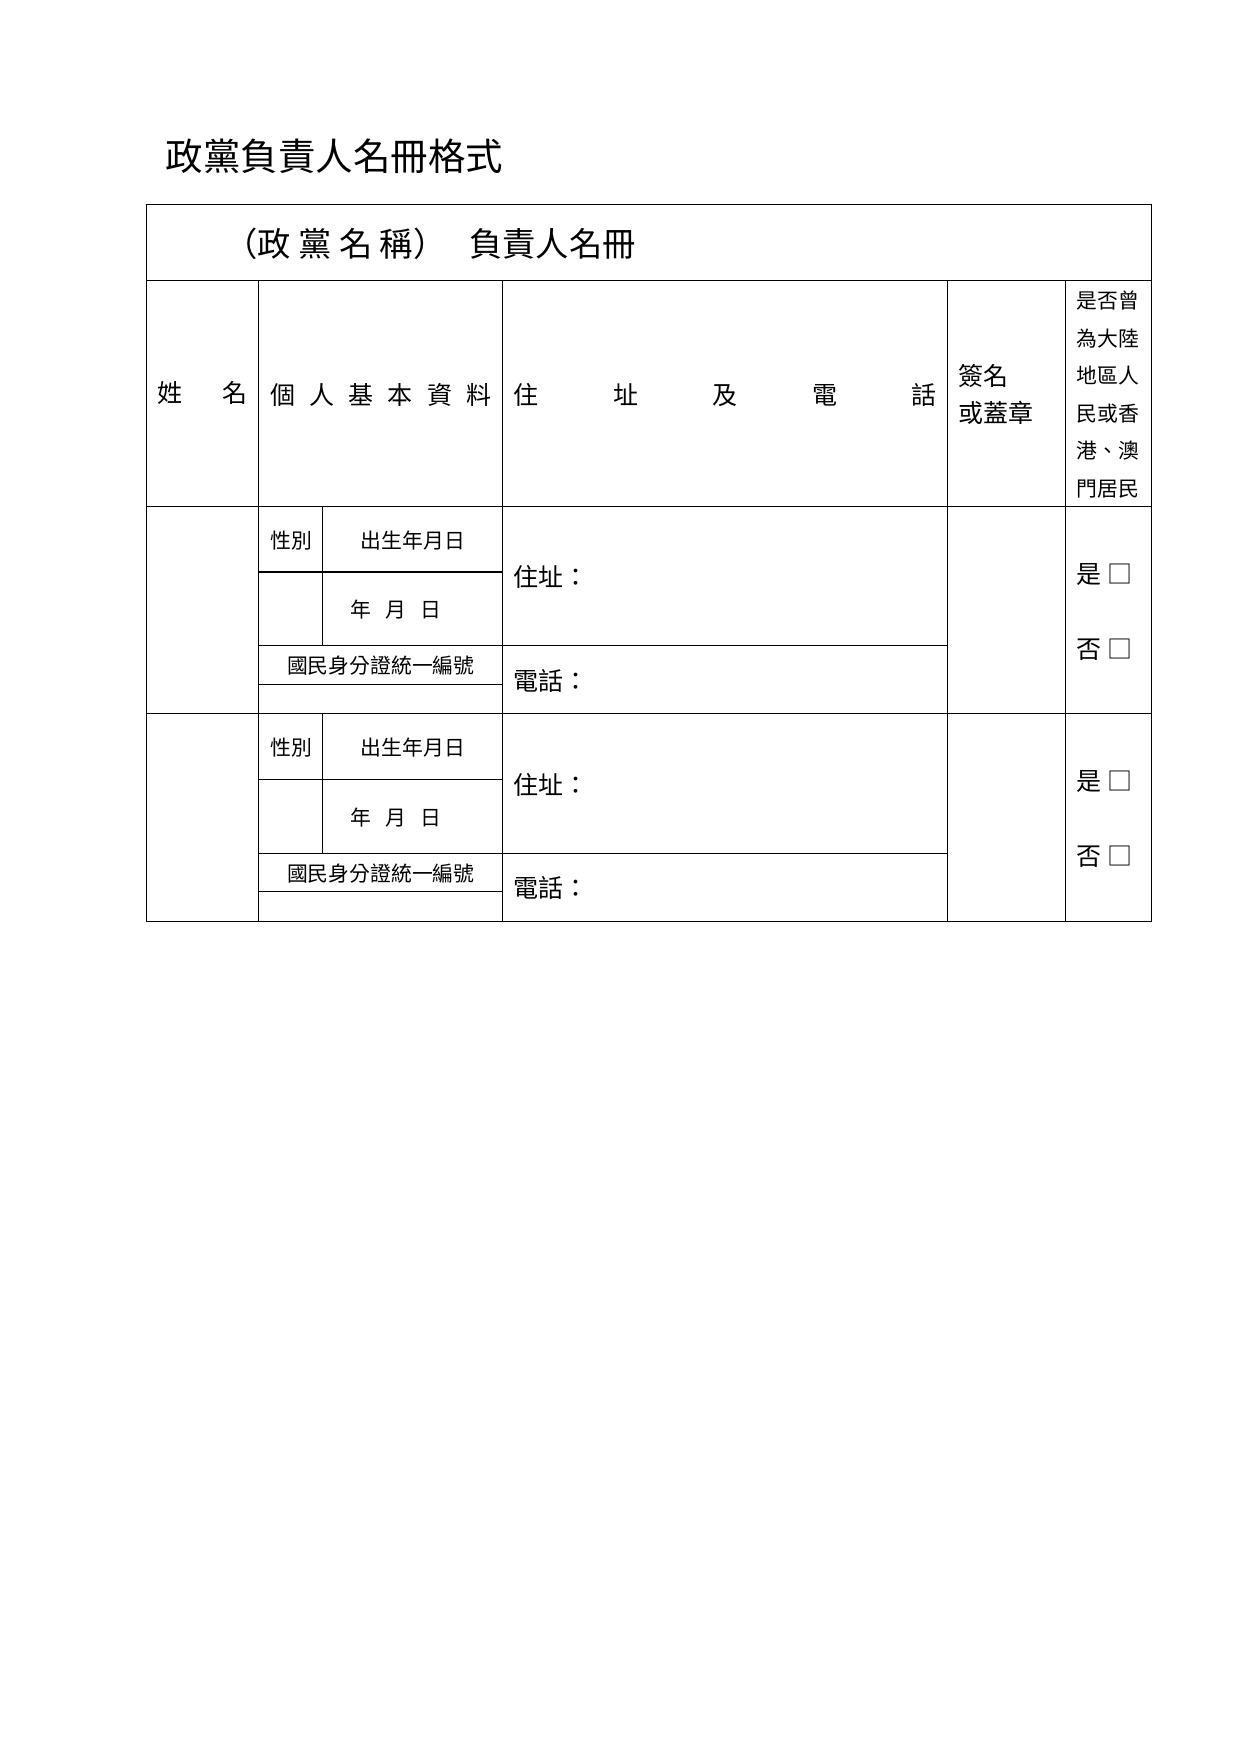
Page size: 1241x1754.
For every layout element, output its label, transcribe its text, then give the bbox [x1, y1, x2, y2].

table_cell [259, 780, 322, 852]
table_cell [948, 507, 1065, 713]
table_cell 姓名 [147, 281, 258, 506]
table_cell 性別 [259, 507, 322, 571]
table_cell 年 月 日 [323, 573, 502, 645]
table_cell [259, 685, 502, 713]
table_cell 個人基本資料 [259, 281, 502, 506]
table_cell 電話： [503, 854, 947, 921]
table_cell [259, 573, 322, 645]
table_cell 出生年月日 [323, 507, 502, 571]
table_cell [259, 892, 502, 921]
table_header （政 黨 名 稱） 負責人名冊 [147, 205, 1151, 280]
table_cell [147, 507, 258, 713]
table_cell 電話： [503, 646, 947, 713]
table_cell [948, 714, 1065, 921]
table_cell [147, 714, 258, 921]
table_cell 國民身分證統一編號 [259, 854, 502, 891]
table_cell 簽名 或蓋章 [948, 281, 1065, 506]
text 政黨負責人名冊格式 [165, 116, 1063, 191]
table_cell 住址： [503, 714, 947, 852]
table_cell 是否曾為大陸地區人民或香港、澳門居民 [1066, 281, 1151, 506]
table_cell 住址： [503, 507, 947, 645]
table_cell 出生年月日 [323, 714, 502, 779]
table_cell 是 □ 否 □ [1066, 714, 1151, 921]
table_cell 性別 [259, 714, 322, 779]
table_cell 國民身分證統一編號 [259, 646, 502, 684]
table_cell 是 □ 否 □ [1066, 507, 1151, 713]
table_cell 年 月 日 [323, 780, 502, 852]
table_cell 住址及電話 [503, 281, 947, 506]
